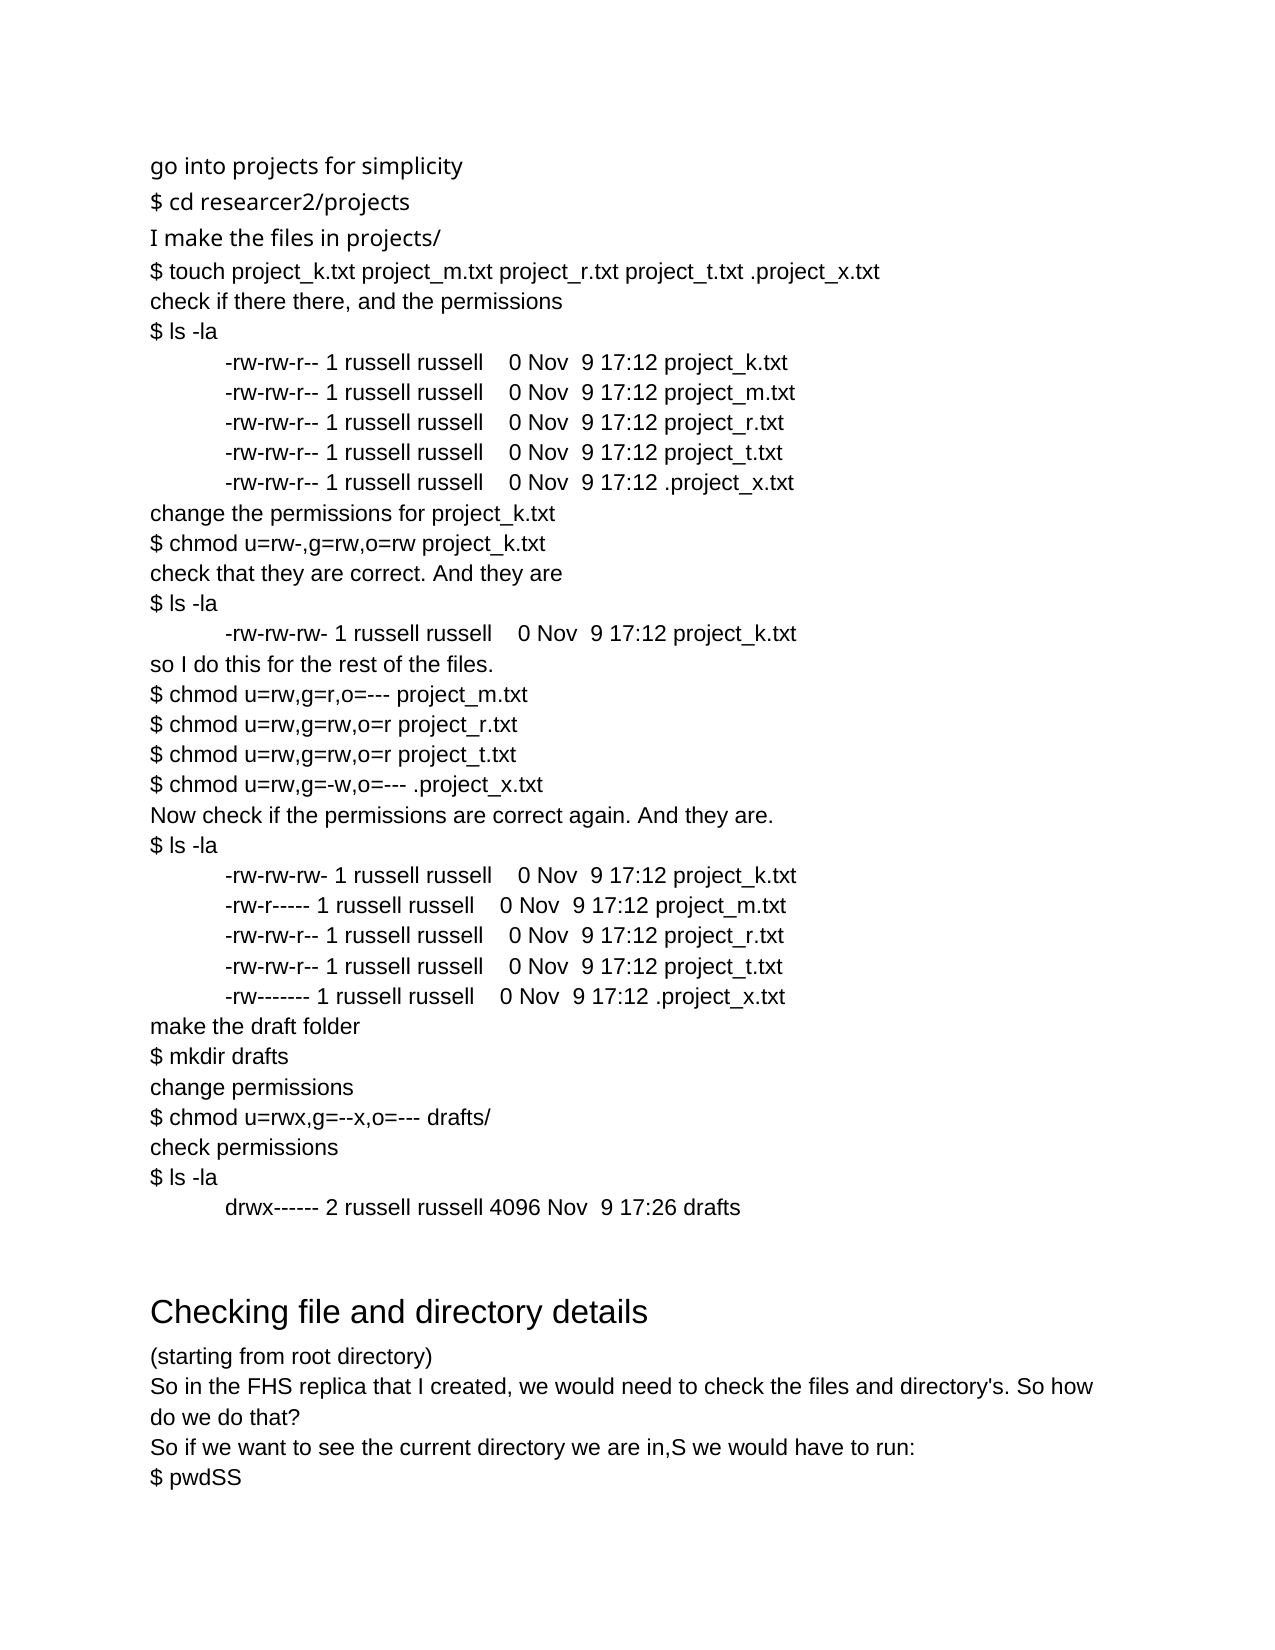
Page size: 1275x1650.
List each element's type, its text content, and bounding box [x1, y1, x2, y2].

text -rw-rw-r-- 1 russell russell 0 Nov 9 17:12 project_r.txt [150, 922, 1125, 949]
subtitle Checking file and directory details [150, 1292, 1125, 1331]
text $ ls -la [150, 832, 1125, 858]
text -rw-rw-r-- 1 russell russell 0 Nov 9 17:12 project_t.txt [150, 439, 1125, 465]
text make the draft folder [150, 1013, 1125, 1039]
text -rw-r----- 1 russell russell 0 Nov 9 17:12 project_m.txt [150, 892, 1125, 918]
text $ chmod u=rw,g=-w,o=--- .project_x.txt [150, 771, 1125, 798]
text change permissions [150, 1073, 1125, 1100]
text $ ls -la [150, 1164, 1125, 1190]
text So in the FHS replica that I created, we would need to check the files and directory's. So how do we do that? [150, 1373, 1125, 1430]
text drwx------ 2 russell russell 4096 Nov 9 17:26 drafts [150, 1194, 1125, 1221]
text $ chmod u=rw-,g=rw,o=rw project_k.txt [150, 530, 1125, 556]
text -rw------- 1 russell russell 0 Nov 9 17:12 .project_x.txt [150, 983, 1125, 1009]
text go into projects for simplicity [150, 150, 1125, 181]
text (starting from root directory) [150, 1343, 1125, 1369]
text check if there there, and the permissions [150, 288, 1125, 314]
text $ ls -la [150, 590, 1125, 616]
text $ chmod u=rw,g=rw,o=r project_t.txt [150, 741, 1125, 767]
text $ chmod u=rwx,g=--x,o=--- drafts/ [150, 1104, 1125, 1130]
text -rw-rw-rw- 1 russell russell 0 Nov 9 17:12 project_k.txt [150, 620, 1125, 647]
text -rw-rw-r-- 1 russell russell 0 Nov 9 17:12 project_t.txt [150, 953, 1125, 979]
text So if we want to see the current directory we are in,S we would have to run: [150, 1434, 1125, 1460]
text -rw-rw-r-- 1 russell russell 0 Nov 9 17:12 project_r.txt [150, 409, 1125, 435]
text check permissions [150, 1134, 1125, 1160]
text $ chmod u=rw,g=rw,o=r project_r.txt [150, 711, 1125, 737]
text I make the files in projects/ [150, 222, 1125, 253]
text check that they are correct. And they are [150, 560, 1125, 586]
text $ pwdSS [150, 1464, 1125, 1490]
text $ touch project_k.txt project_m.txt project_r.txt project_t.txt .project_x.txt [150, 258, 1125, 284]
text -rw-rw-rw- 1 russell russell 0 Nov 9 17:12 project_k.txt [150, 862, 1125, 888]
text $ cd researcer2/projects [150, 186, 1125, 217]
text so I do this for the rest of the files. [150, 651, 1125, 677]
text -rw-rw-r-- 1 russell russell 0 Nov 9 17:12 project_m.txt [150, 379, 1125, 405]
text change the permissions for project_k.txt [150, 499, 1125, 526]
text Now check if the permissions are correct again. And they are. [150, 802, 1125, 828]
text -rw-rw-r-- 1 russell russell 0 Nov 9 17:12 project_k.txt [150, 348, 1125, 375]
text $ chmod u=rw,g=r,o=--- project_m.txt [150, 681, 1125, 707]
text $ ls -la [150, 318, 1125, 344]
text -rw-rw-r-- 1 russell russell 0 Nov 9 17:12 .project_x.txt [150, 469, 1125, 496]
text $ mkdir drafts [150, 1043, 1125, 1069]
